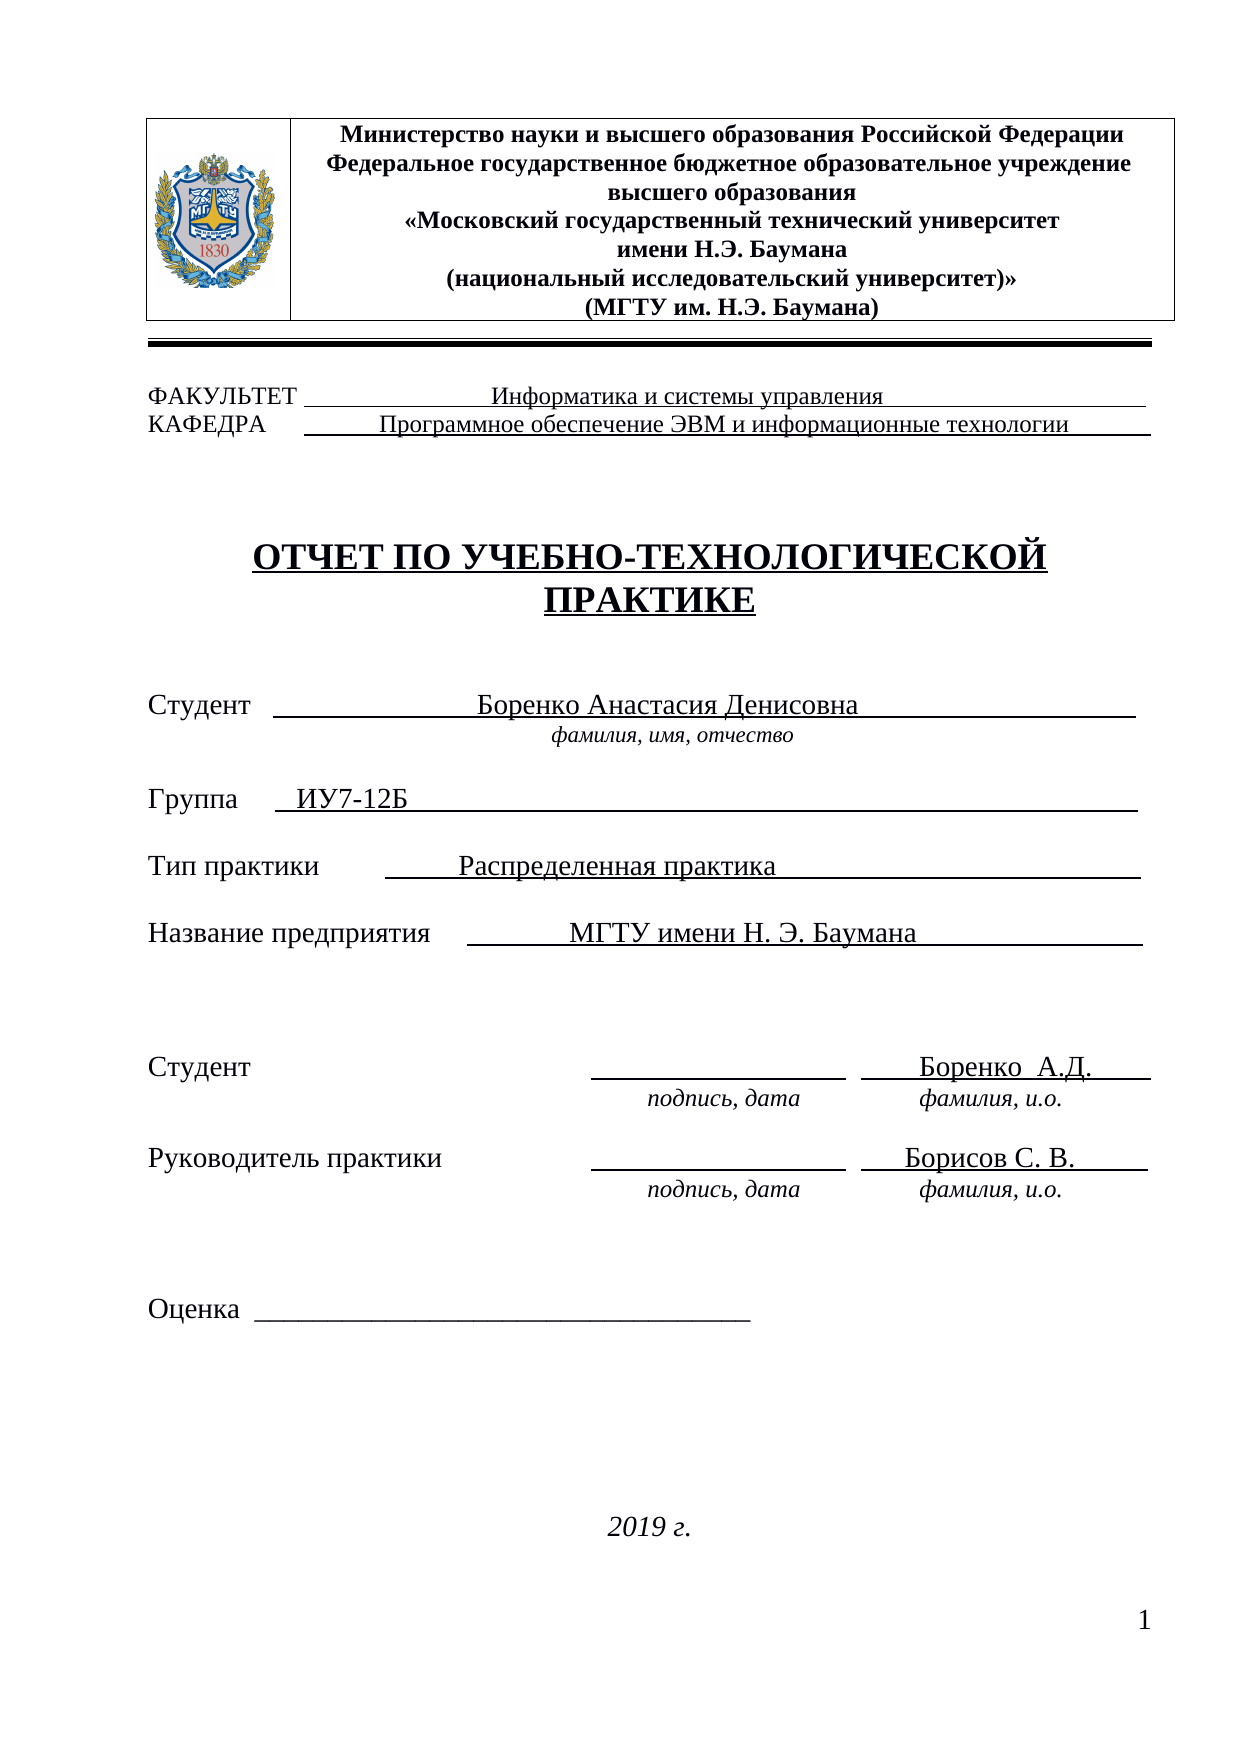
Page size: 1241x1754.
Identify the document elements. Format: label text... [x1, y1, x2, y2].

text Студент Боренко Анастасия Денисовна [148, 687, 1152, 721]
text Группа ИУ7-12Б [148, 781, 1152, 814]
text Название предприятия МГТУ имени Н. Э. Баумана [148, 915, 1152, 949]
text КАФЕДРА Программное обеспечение ЭВМ и информационные технологии [148, 409, 1152, 438]
text Оценка __________________________________ [148, 1291, 1152, 1325]
text фамилия, имя, отчество [148, 721, 1152, 747]
text ФАКУЛЬТЕТ Информатика и системы управления [148, 381, 1152, 409]
text Тип практики Распределенная практика [148, 848, 1152, 882]
picture [154, 153, 275, 290]
text Студент Боренко А.Д. [148, 1049, 1152, 1083]
text 2019 г. [148, 1509, 1152, 1543]
text ОТЧЕТ ПО УЧЕБНО-ТЕХНОЛОГИЧЕСКОЙ ПРАКТИКЕ [148, 534, 1152, 620]
table_header Министерство науки и высшего образования Российской Федерации Федеральное государственное бюджетное образовательное учреждение высшего образования «Московский государственный технический университет имени Н.Э. Баумана (национальный исследовательский университет)» (МГТУ им. Н.Э. Баумана) [291, 119, 1174, 320]
text подпись, дата фамилия, и.о. [222, 1083, 1093, 1112]
text Руководитель практики Борисов С. В. [148, 1140, 1152, 1174]
table_header [147, 119, 290, 320]
text подпись, дата фамилия, и.о. [222, 1174, 1093, 1203]
